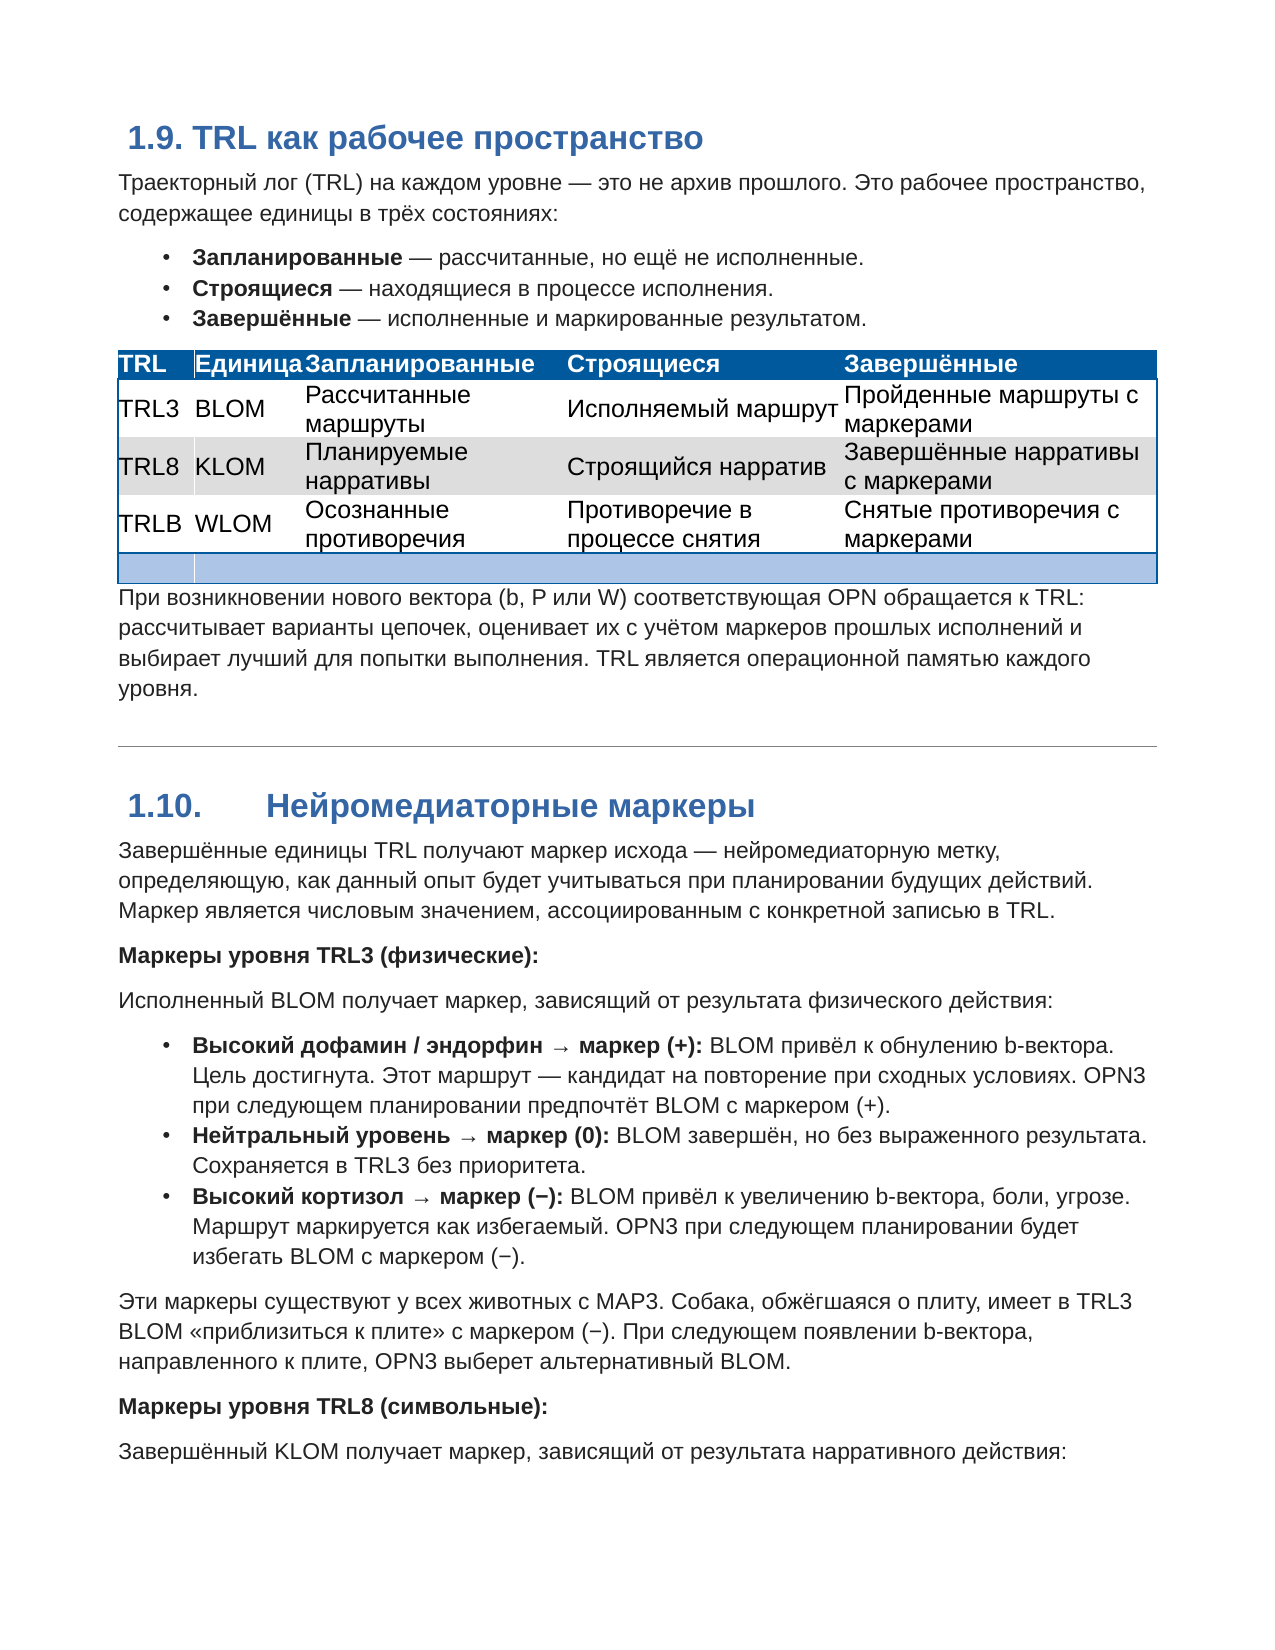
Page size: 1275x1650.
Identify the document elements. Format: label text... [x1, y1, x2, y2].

text Завершённый KLOM получает маркер, зависящий от результата нарративного действия: [118, 1438, 1157, 1464]
subtitle TRL как рабочее пространство [118, 118, 1157, 157]
table_cell Завершённые нарративы с маркерами [844, 437, 1156, 495]
table_cell KLOM [195, 437, 305, 495]
table_header Единица [195, 350, 305, 378]
table_header Запланированные [305, 350, 567, 378]
text Маркеры уровня TRL3 (физические): [118, 942, 1157, 968]
text Маркеры уровня TRL8 (символьные): [118, 1393, 1157, 1419]
table_header Завершённые [844, 350, 1157, 378]
table_cell [195, 554, 305, 583]
table_cell Планируемые нарративы [305, 437, 567, 495]
table_cell Исполняемый маршрут [567, 380, 844, 437]
table_cell Противоречие в процессе снятия [567, 495, 844, 552]
table_cell [119, 554, 194, 583]
table_cell Снятые противоречия с маркерами [844, 495, 1156, 552]
table_header Строящиеся [567, 350, 844, 378]
subtitle Нейромедиаторные маркеры [118, 786, 1157, 824]
list Высокий дофамин / эндорфин → маркер (+): BLOM привёл к обнулению b-вектора. Цель достигнута. Этот маршрут — кандидат на повторение при сходных условиях. OPN3 при следующем планировании предпочтёт BLOM с маркером (+). [162, 1032, 1157, 1118]
list Нейтральный уровень → маркер (0): BLOM завершён, но без выраженного результата. Сохраняется в TRL3 без приоритета. [162, 1122, 1157, 1179]
table_cell Пройденные маршруты с маркерами [844, 380, 1156, 437]
table_cell BLOM [195, 380, 305, 437]
table_cell TRL8 [119, 437, 194, 495]
table_cell WLOM [195, 495, 305, 552]
table_header TRL [118, 350, 194, 378]
table_cell TRLB [119, 495, 194, 552]
table_cell [567, 554, 844, 583]
table_cell Рассчитанные маршруты [305, 380, 567, 437]
text Исполненный BLOM получает маркер, зависящий от результата физического действия: [118, 987, 1157, 1013]
text Траекторный лог (TRL) на каждом уровне — это не архив прошлого. Это рабочее пространство, содержащее единицы в трёх состояниях: [118, 169, 1157, 226]
list Запланированные — рассчитанные, но ещё не исполненные. [162, 244, 1157, 271]
table_cell Строящийся нарратив [567, 437, 844, 495]
text Эти маркеры существуют у всех животных с MAP3. Собака, обжёгшаяся о плиту, имеет в TRL3 BLOM «приблизиться к плите» с маркером (−). При следующем появлении b-вектора, направленного к плите, OPN3 выберет альтернативный BLOM. [118, 1288, 1157, 1374]
list Завершённые — исполненные и маркированные результатом. [162, 305, 1157, 331]
text Завершённые единицы TRL получают маркер исхода — нейромедиаторную метку, определяющую, как данный опыт будет учитываться при планировании будущих действий. Маркер является числовым значением, ассоциированным с конкретной записью в TRL. [118, 837, 1157, 923]
table_cell [305, 554, 567, 583]
table_cell [844, 554, 1156, 583]
table_cell Осознанные противоречия [305, 495, 567, 552]
text При возникновении нового вектора (b, P или W) соответствующая OPN обращается к TRL: рассчитывает варианты цепочек, оценивает их с учётом маркеров прошлых исполнений и выбирает лучший для попытки выполнения. TRL является операционной памятью каждого уровня. [118, 584, 1157, 701]
list Высокий кортизол → маркер (−): BLOM привёл к увеличению b-вектора, боли, угрозе. Маршрут маркируется как избегаемый. OPN3 при следующем планировании будет избегать BLOM с маркером (−). [162, 1183, 1157, 1269]
table_cell TRL3 [119, 380, 194, 437]
list Строящиеся — находящиеся в процессе исполнения. [162, 274, 1157, 301]
